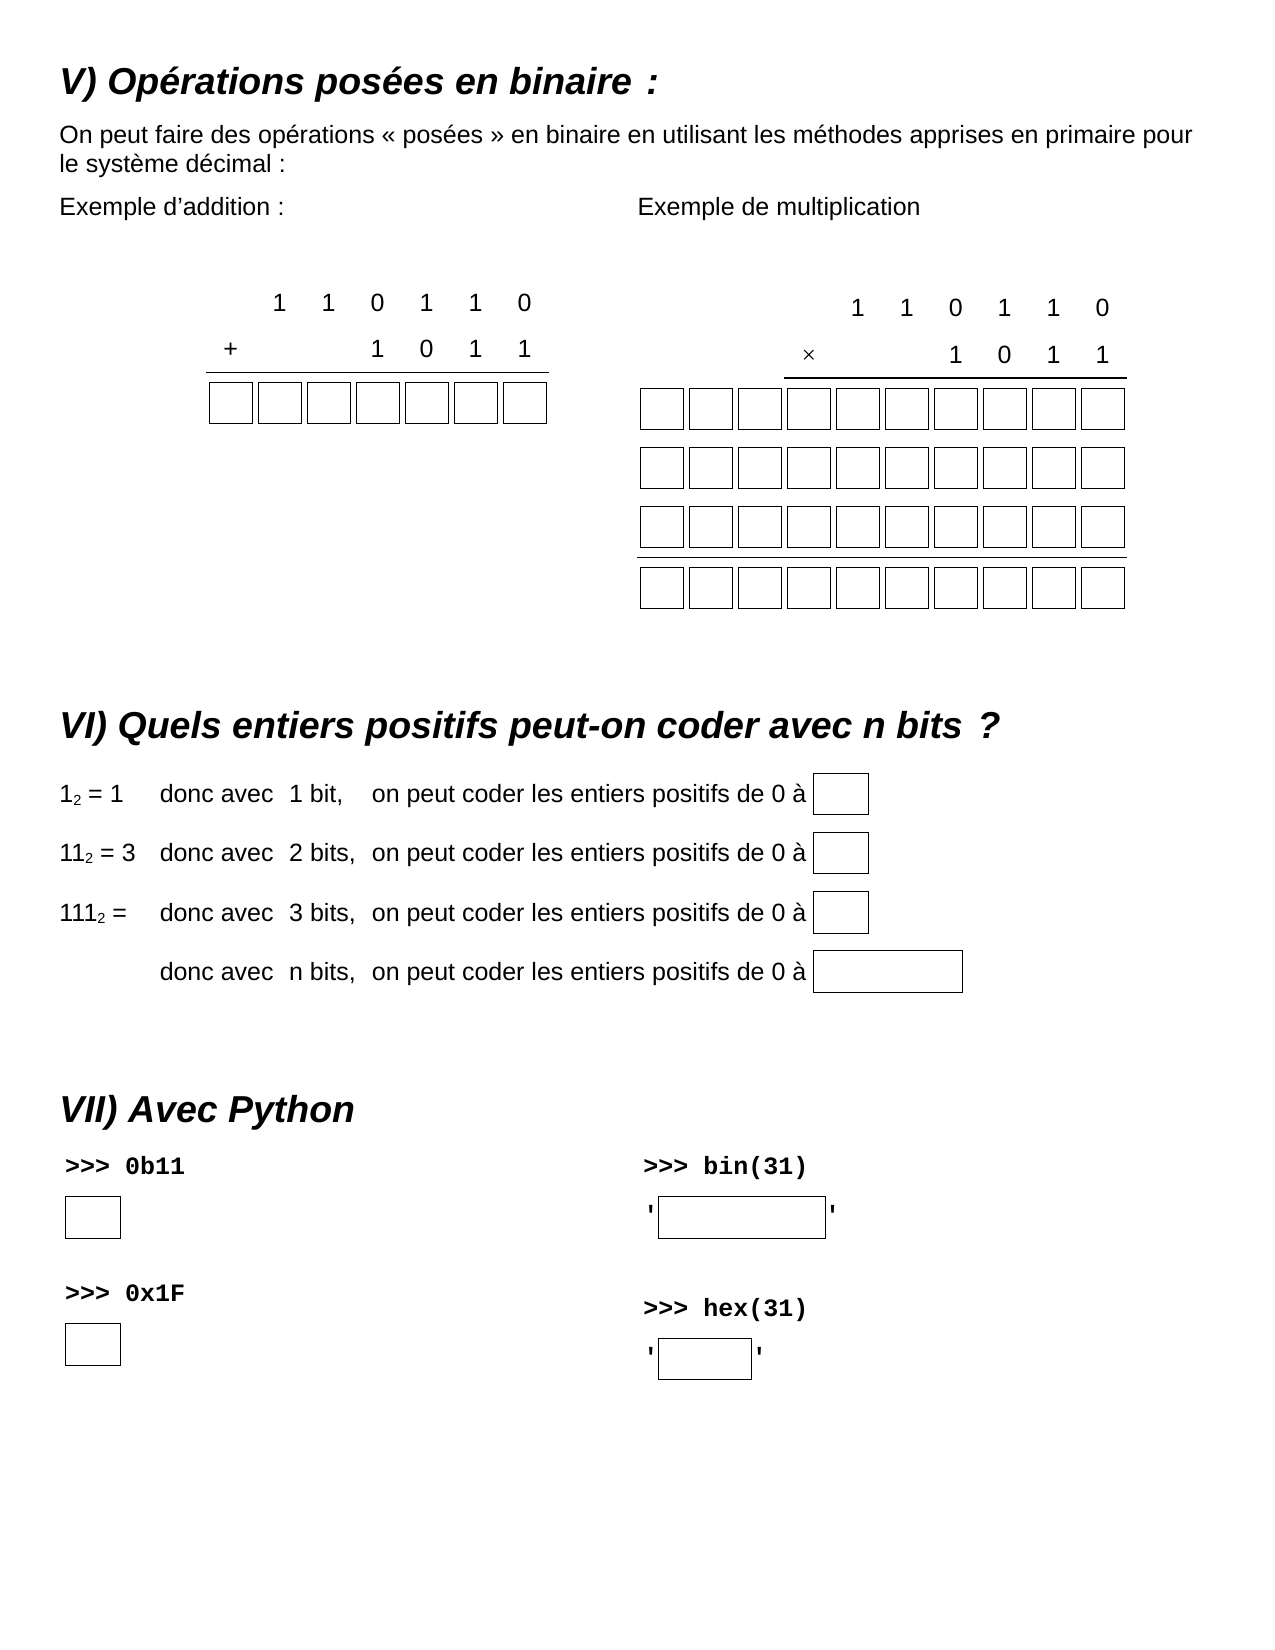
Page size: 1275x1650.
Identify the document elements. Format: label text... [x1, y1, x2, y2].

table_cell 0 [402, 325, 451, 372]
table_cell 1112 = [59, 883, 159, 941]
table_cell [735, 497, 784, 556]
table_cell [108, 325, 157, 372]
table_cell 1 [1078, 331, 1127, 377]
table_cell [451, 373, 500, 432]
table_cell 1 [353, 325, 402, 372]
table_header Exemple d’addition : [59, 192, 637, 617]
list Avec Python [59, 1087, 1216, 1130]
table_cell [833, 497, 882, 556]
table_cell 1 [931, 331, 980, 377]
table_cell [735, 331, 784, 377]
table_cell [1078, 497, 1127, 556]
table_cell [686, 558, 735, 617]
table_cell [637, 377, 686, 438]
table_cell [637, 438, 686, 497]
table_cell [784, 497, 833, 556]
table_cell 1 [500, 325, 549, 372]
table_cell [1078, 438, 1127, 497]
table_header >>> 0b11 >>> 0x1F [59, 1148, 637, 1400]
table_cell [833, 438, 882, 497]
table_cell 2 bits, [289, 823, 372, 882]
table_cell [784, 558, 833, 617]
table_cell [1029, 497, 1078, 556]
table_cell [108, 372, 157, 432]
table_cell 0 [980, 331, 1029, 377]
table_cell [59, 372, 108, 432]
table_header [108, 279, 157, 325]
table_cell [402, 373, 451, 432]
table_cell [833, 379, 882, 438]
table_header 1 [255, 279, 304, 325]
table_cell [1029, 379, 1078, 438]
table_cell [637, 497, 686, 556]
table_cell on peut coder les entiers positifs de 0 à [372, 823, 986, 882]
table_cell [304, 373, 353, 432]
table_cell [980, 438, 1029, 497]
table_cell on peut coder les entiers positifs de 0 à [372, 941, 986, 1001]
table_cell [353, 373, 402, 432]
table_header donc avec [160, 764, 289, 823]
table_cell [1078, 379, 1127, 438]
table_header 1 [980, 284, 1029, 331]
table_header 12 = 1 [59, 764, 159, 823]
list Opérations posées en binaire : [59, 59, 1216, 102]
table_cell [882, 379, 931, 438]
table_cell [833, 331, 882, 377]
table_header [206, 279, 255, 325]
table_header on peut coder les entiers positifs de 0 à [372, 764, 986, 823]
table_cell 3 bits, [289, 883, 372, 941]
table_header Exemple de multiplication [637, 192, 1216, 617]
table_cell [157, 325, 206, 372]
table_cell donc avec [160, 823, 289, 882]
table_cell 1 [1029, 331, 1078, 377]
table_header 0 [931, 284, 980, 331]
table_header 1 [833, 284, 882, 331]
table_cell [637, 558, 686, 617]
table_header 1 [451, 279, 500, 325]
table_cell [1029, 438, 1078, 497]
table_cell [255, 325, 304, 372]
table_header [735, 284, 784, 331]
table_cell 1 [451, 325, 500, 372]
table_cell [931, 438, 980, 497]
table_cell [882, 497, 931, 556]
table_header [637, 284, 686, 331]
table_cell [304, 325, 353, 372]
table_cell [980, 558, 1029, 617]
table_cell [637, 331, 686, 377]
table_header [686, 284, 735, 331]
table_cell [735, 438, 784, 497]
table_cell [735, 558, 784, 617]
table_cell [1078, 558, 1127, 617]
table_cell on peut coder les entiers positifs de 0 à [372, 883, 986, 941]
table_header 0 [1078, 284, 1127, 331]
table_header [157, 279, 206, 325]
table_cell [931, 379, 980, 438]
table_header 1 [882, 284, 931, 331]
table_cell [931, 558, 980, 617]
table_cell [59, 941, 159, 1001]
table_cell [686, 438, 735, 497]
table_cell [833, 558, 882, 617]
table_cell 112 = 3 [59, 823, 159, 882]
text On peut faire des opérations « posées » en binaire en utilisant les méthodes apprises en primaire pour le système décimal : [59, 120, 1216, 177]
table_header 1 [304, 279, 353, 325]
table_cell [206, 373, 255, 432]
list Quels entiers positifs peut-on coder avec n bits ? [59, 703, 1216, 747]
table_cell [686, 497, 735, 556]
table_header 1 [1029, 284, 1078, 331]
table_cell donc avec [160, 883, 289, 941]
table_header >>> bin(31) '' >>> hex(31) '' [638, 1148, 1216, 1400]
table_cell + [206, 325, 255, 372]
table_cell [784, 379, 833, 438]
table_header [784, 284, 833, 331]
table_cell n bits, [289, 941, 372, 1001]
table_cell [59, 325, 108, 372]
table_cell × [784, 331, 833, 377]
table_header 0 [353, 279, 402, 325]
table_header 1 bit, [289, 764, 372, 823]
table_cell [882, 438, 931, 497]
table_cell donc avec [160, 941, 289, 1001]
table_cell [686, 331, 735, 377]
table_cell [1029, 558, 1078, 617]
table_cell [980, 497, 1029, 556]
table_cell [784, 438, 833, 497]
table_cell [255, 373, 304, 432]
table_cell [686, 377, 735, 438]
table_header [59, 279, 108, 325]
table_cell [882, 558, 931, 617]
table_header 1 [402, 279, 451, 325]
table_cell [931, 497, 980, 556]
table_cell [882, 331, 931, 377]
table_cell [735, 377, 784, 438]
table_header 0 [500, 279, 549, 325]
table_cell [157, 372, 206, 432]
table_cell [500, 373, 549, 432]
table_cell [980, 379, 1029, 438]
